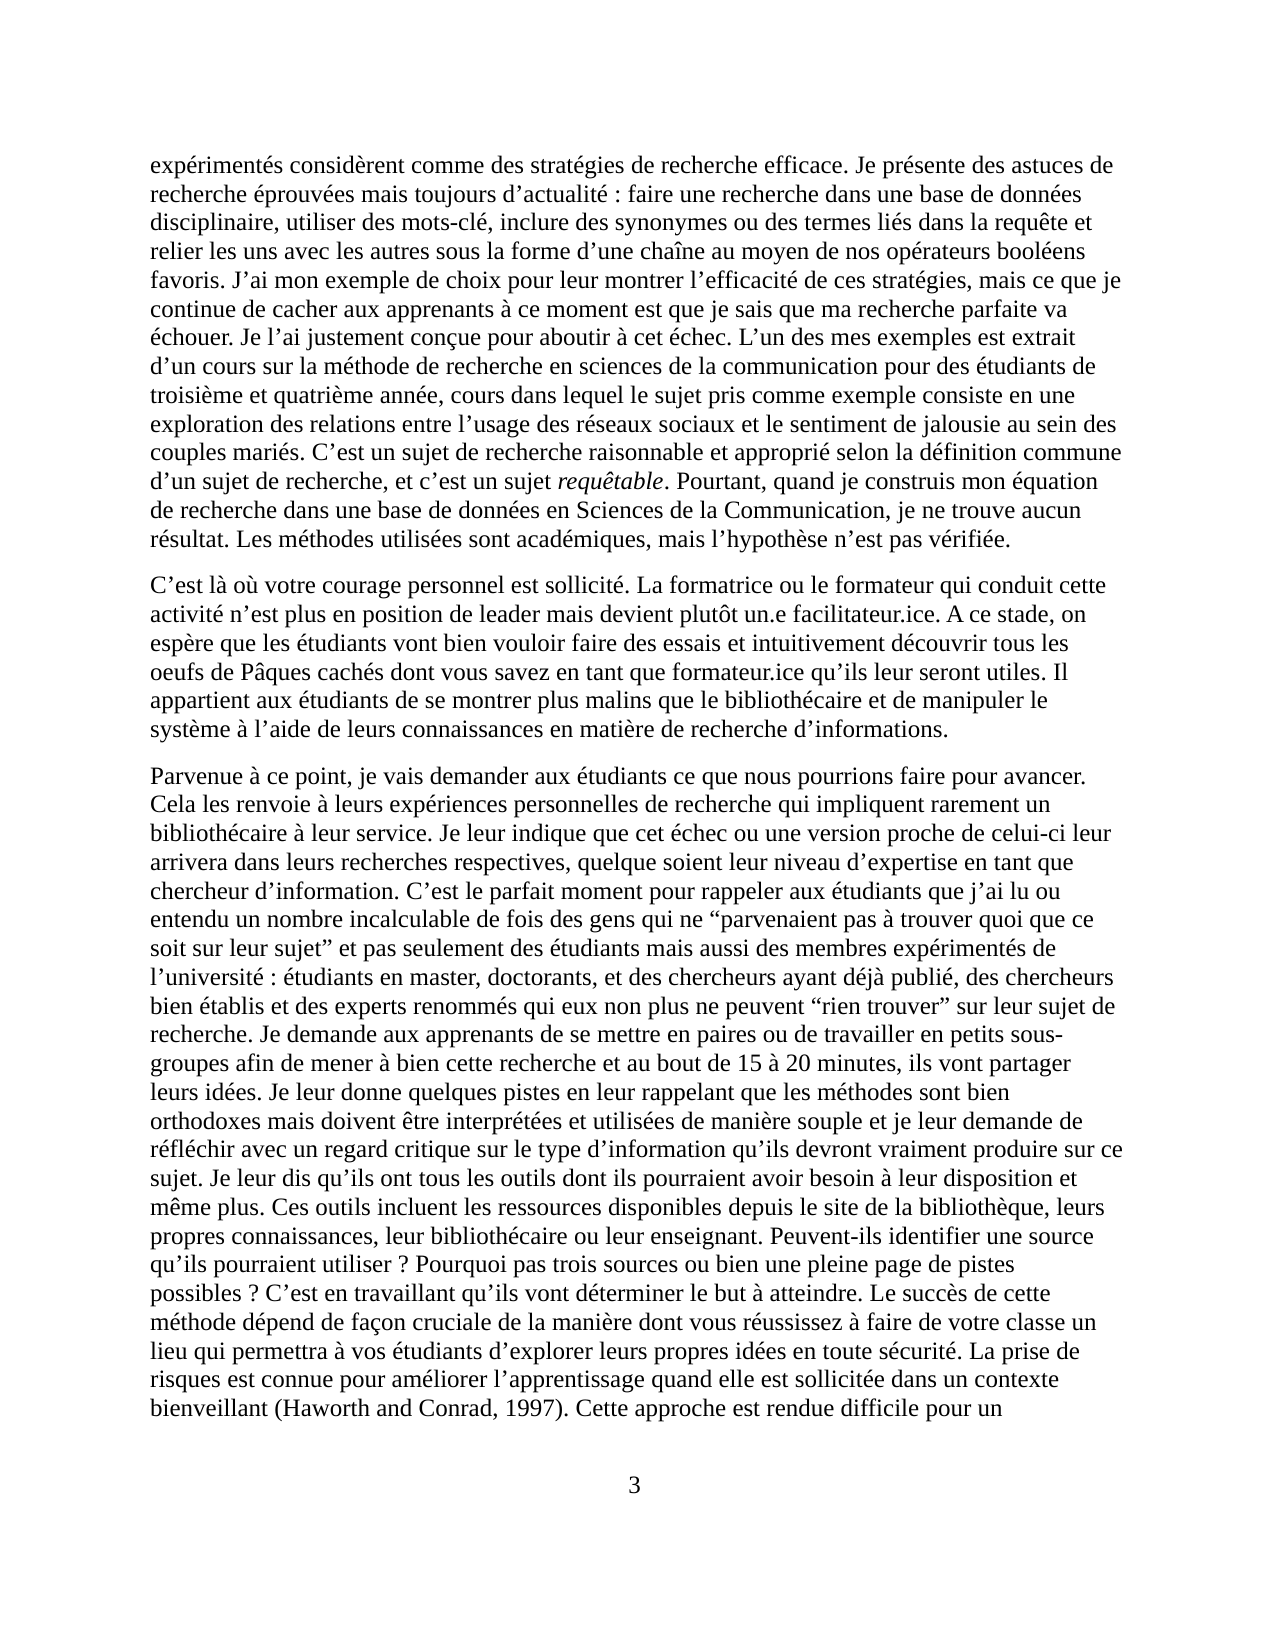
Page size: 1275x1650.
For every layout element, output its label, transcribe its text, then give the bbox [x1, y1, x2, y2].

text Parvenue à ce point, je vais demander aux étudiants ce que nous pourrions faire pour avancer. Cela les renvoie à leurs expériences personnelles de recherche qui impliquent rarement un bibliothécaire à leur service. Je leur indique que cet échec ou une version proche de celui-ci leur arrivera dans leurs recherches respectives, quelque soient leur niveau d’expertise en tant que chercheur d’information. C’est le parfait moment pour rappeler aux étudiants que j’ai lu ou entendu un nombre incalculable de fois des gens qui ne “parvenaient pas à trouver quoi que ce soit sur leur sujet” et pas seulement des étudiants mais aussi des membres expérimentés de l’université : étudiants en master, doctorants, et des chercheurs ayant déjà publié, des chercheurs bien établis et des experts renommés qui eux non plus ne peuvent “rien trouver” sur leur sujet de recherche. Je demande aux apprenants de se mettre en paires ou de travailler en petits sous-groupes afin de mener à bien cette recherche et au bout de 15 à 20 minutes, ils vont partager leurs idées. Je leur donne quelques pistes en leur rappelant que les méthodes sont bien orthodoxes mais doivent être interprétées et utilisées de manière souple et je leur demande de réfléchir avec un regard critique sur le type d’information qu’ils devront vraiment produire sur ce sujet. Je leur dis qu’ils ont tous les outils dont ils pourraient avoir besoin à leur disposition et même plus. Ces outils incluent les ressources disponibles depuis le site de la bibliothèque, leurs propres connaissances, leur bibliothécaire ou leur enseignant. Peuvent-ils identifier une source qu’ils pourraient utiliser ? Pourquoi pas trois sources ou bien une pleine page de pistes possibles ? C’est en travaillant qu’ils vont déterminer le but à atteindre. Le succès de cette méthode dépend de façon cruciale de la manière dont vous réussissez à faire de votre classe un lieu qui permettra à vos étudiants d’explorer leurs propres idées en toute sécurité. La prise de risques est connue pour améliorer l’apprentissage quand elle est sollicitée dans un contexte bienveillant (Haworth and Conrad, 1997). Cette approche est rendue difficile pour un [150, 761, 1125, 1422]
text expérimentés considèrent comme des stratégies de recherche efficace. Je présente des astuces de recherche éprouvées mais toujours d’actualité : faire une recherche dans une base de données disciplinaire, utiliser des mots-clé, inclure des synonymes ou des termes liés dans la requête et relier les uns avec les autres sous la forme d’une chaîne au moyen de nos opérateurs booléens favoris. J’ai mon exemple de choix pour leur montrer l’efficacité de ces stratégies, mais ce que je continue de cacher aux apprenants à ce moment est que je sais que ma recherche parfaite va échouer. Je l’ai justement conçue pour aboutir à cet échec. L’un des mes exemples est extrait d’un cours sur la méthode de recherche en sciences de la communication pour des étudiants de troisième et quatrième année, cours dans lequel le sujet pris comme exemple consiste en une exploration des relations entre l’usage des réseaux sociaux et le sentiment de jalousie au sein des couples mariés. C’est un sujet de recherche raisonnable et approprié selon la définition commune d’un sujet de recherche, et c’est un sujet requêtable. Pourtant, quand je construis mon équation de recherche dans une base de données en Sciences de la Communication, je ne trouve aucun résultat. Les méthodes utilisées sont académiques, mais l’hypothèse n’est pas vérifiée. [150, 150, 1125, 552]
text C’est là où votre courage personnel est sollicité. La formatrice ou le formateur qui conduit cette activité n’est plus en position de leader mais devient plutôt un.e facilitateur.ice. A ce stade, on espère que les étudiants vont bien vouloir faire des essais et intuitivement découvrir tous les oeufs de Pâques cachés dont vous savez en tant que formateur.ice qu’ils leur seront utiles. Il appartient aux étudiants de se montrer plus malins que le bibliothécaire et de manipuler le système à l’aide de leurs connaissances en matière de recherche d’informations. [150, 570, 1125, 743]
